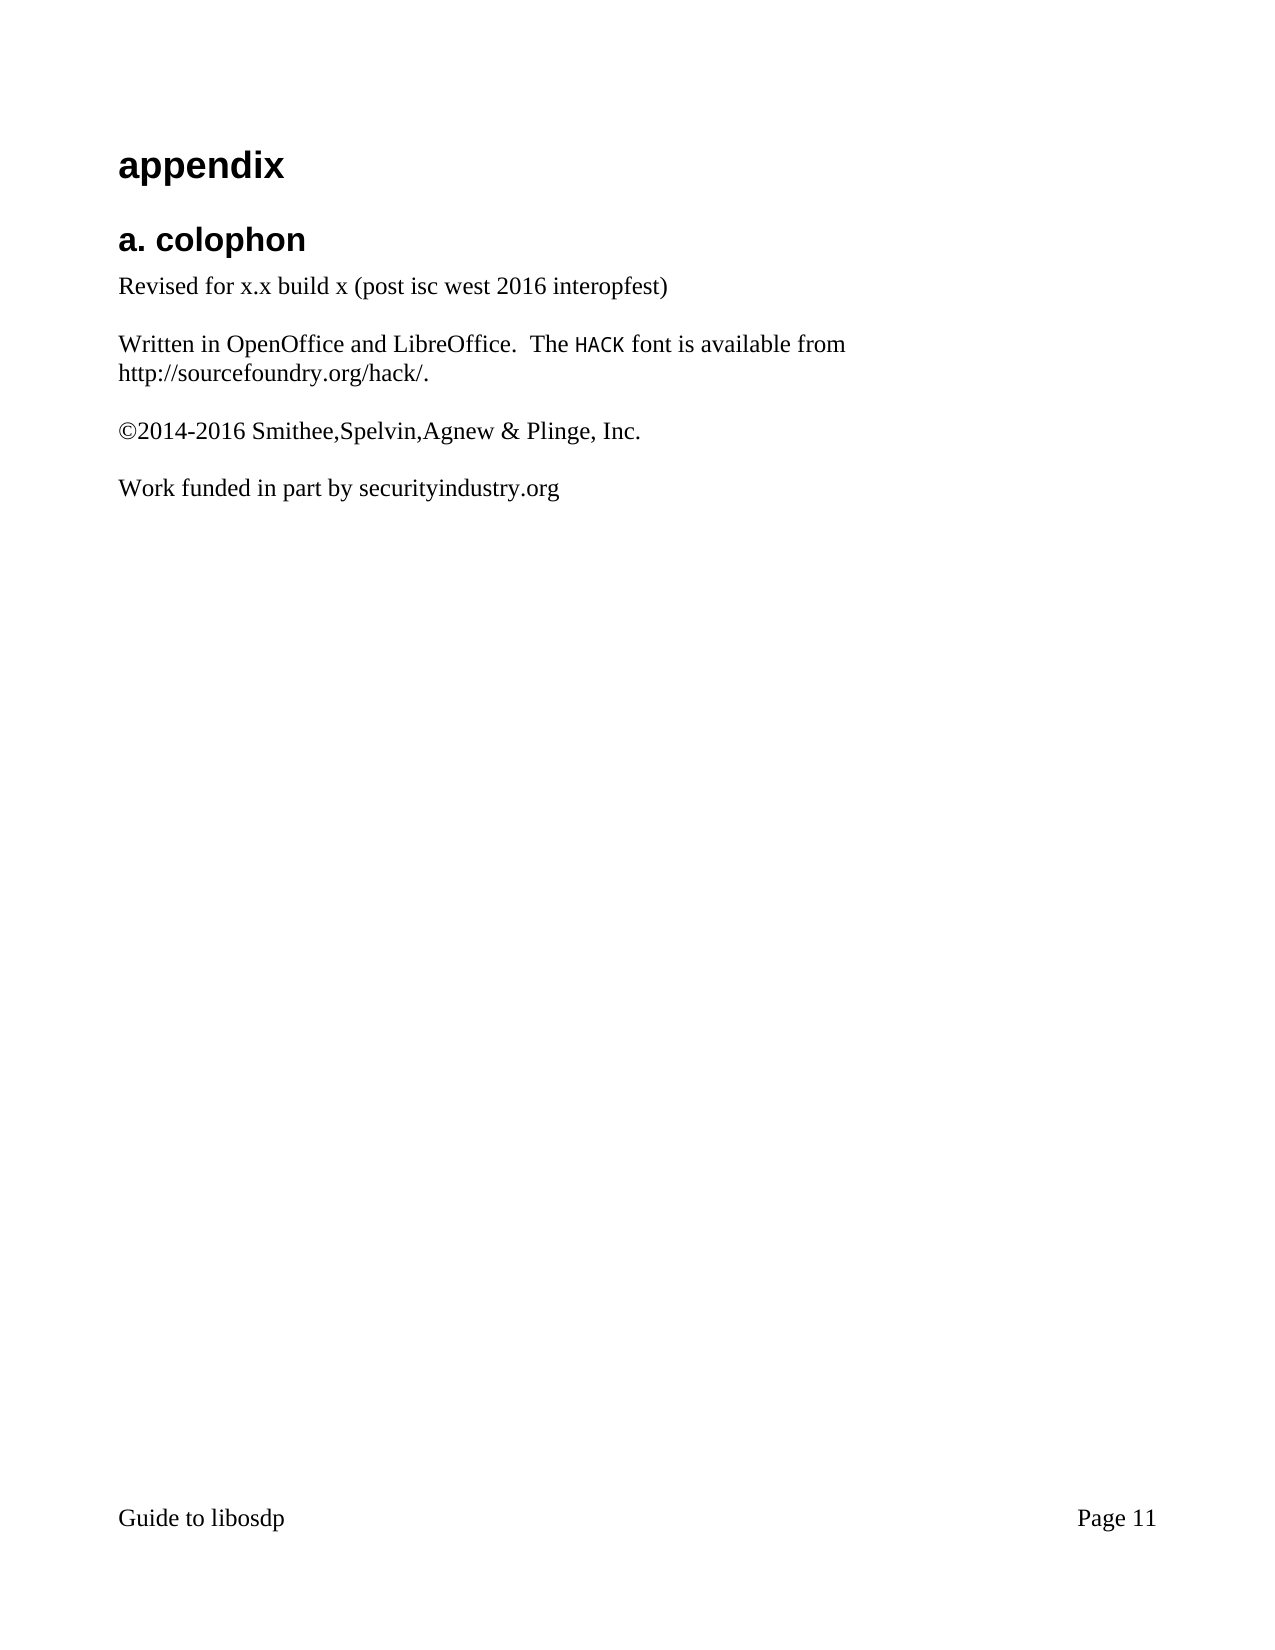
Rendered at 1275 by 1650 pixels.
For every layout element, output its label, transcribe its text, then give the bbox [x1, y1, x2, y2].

text Written in OpenOffice and LibreOffice. The HACK font is available from http://sourcefoundry.org/hack/. [118, 329, 1157, 387]
text ©2014-2016 Smithee,Spelvin,Agnew & Plinge, Inc. [118, 416, 1157, 444]
subtitle a. colophon [118, 220, 1157, 259]
text Revised for x.x build x (post isc west 2016 interopfest) [118, 271, 1157, 300]
subtitle appendix [118, 143, 1157, 187]
text Work funded in part by securityindustry.org [118, 473, 1157, 502]
